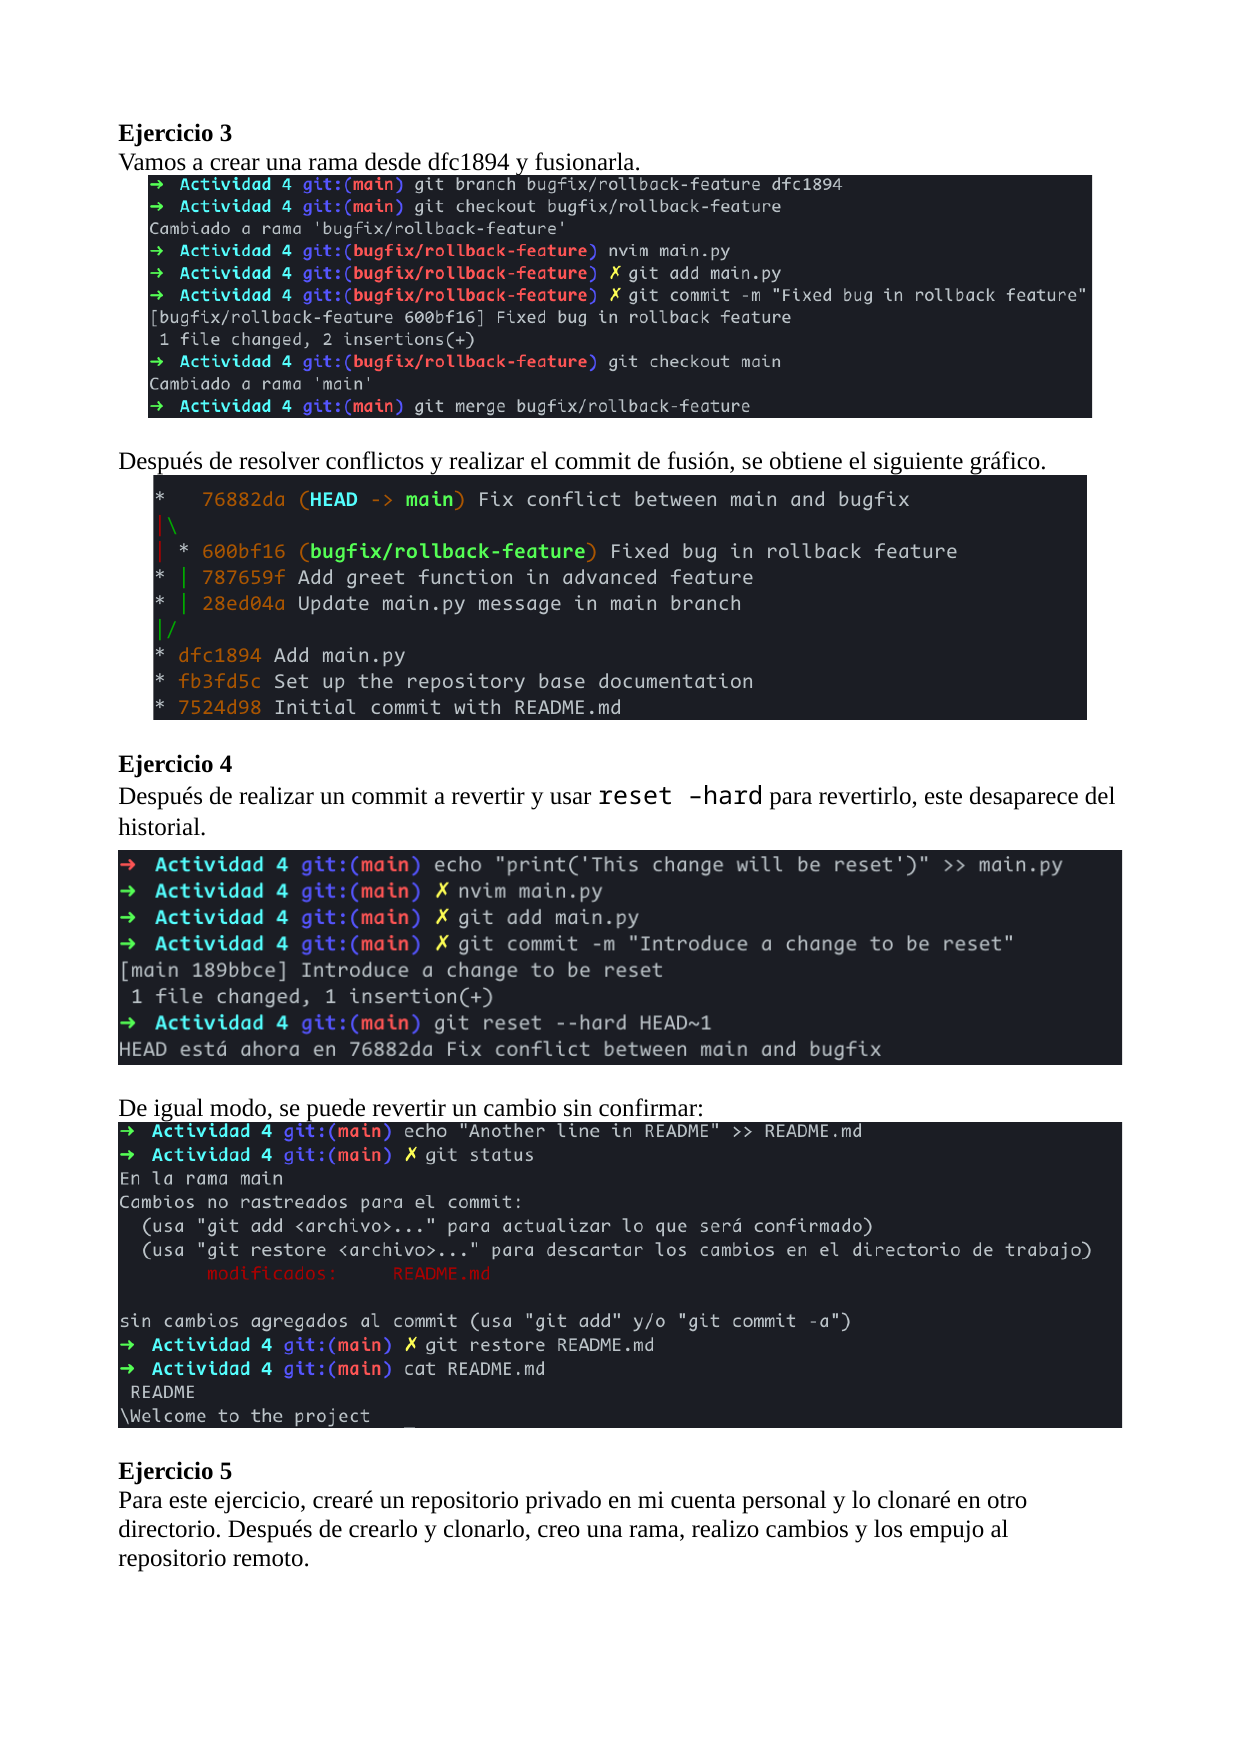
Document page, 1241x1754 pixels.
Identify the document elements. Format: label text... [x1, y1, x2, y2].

text Ejercicio 3 [118, 118, 1122, 147]
text De igual modo, se puede revertir un cambio sin confirmar: [118, 1093, 1122, 1122]
text Después de realizar un commit a revertir y usar reset –hard para revertirlo, este desaparece del historial. [118, 777, 1122, 840]
text Después de resolver conflictos y realizar el commit de fusión, se obtiene el siguiente gráfico. [118, 446, 1122, 475]
text Para este ejercicio, crearé un repositorio privado en mi cuenta personal y lo clonaré en otro directorio. Después de crearlo y clonarlo, creo una rama, realizo cambios y los empujo al repositorio remoto. [118, 1485, 1122, 1571]
text Vamos a crear una rama desde dfc1894 y fusionarla. [118, 147, 1122, 176]
picture [153, 475, 1087, 720]
picture [148, 175, 1093, 418]
text Ejercicio 4 [118, 749, 1122, 777]
text Ejercicio 5 [118, 1456, 1122, 1485]
picture [118, 1122, 1123, 1428]
picture [118, 850, 1123, 1065]
